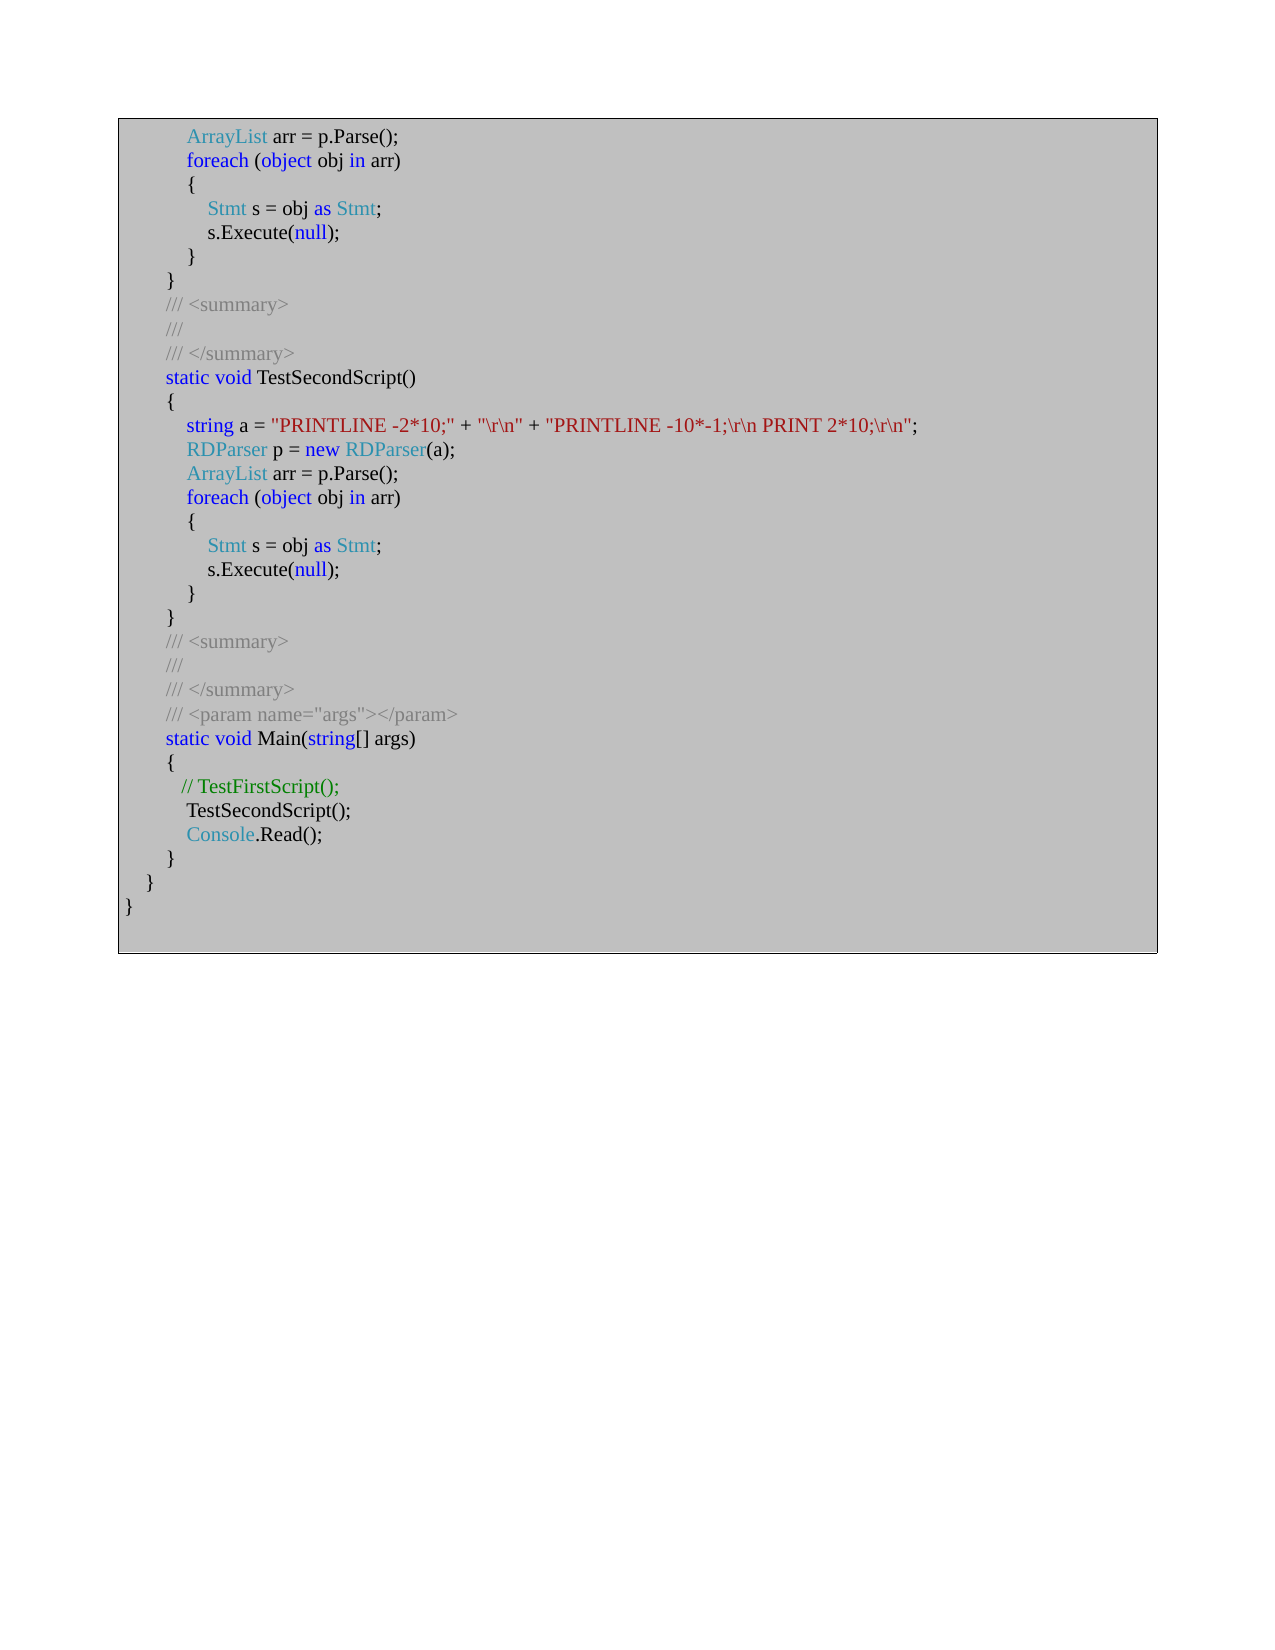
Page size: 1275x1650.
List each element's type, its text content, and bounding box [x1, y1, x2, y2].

table_header ArrayList arr = p.Parse(); foreach (object obj in arr) { Stmt s = obj as Stmt; s.Execute(null); } } /// <summary> /// /// </summary> static void TestSecondScript() { string a = "PRINTLINE -2*10;" + "\r\n" + "PRINTLINE -10*-1;\r\n PRINT 2*10;\r\n"; RDParser p = new RDParser(a); ArrayList arr = p.Parse(); foreach (object obj in arr) { Stmt s = obj as Stmt; s.Execute(null); } } /// <summary> /// /// </summary> /// <param name="args"></param> static void Main(string[] args) { // TestFirstScript(); TestSecondScript(); Console.Read(); } } } [119, 119, 1157, 952]
